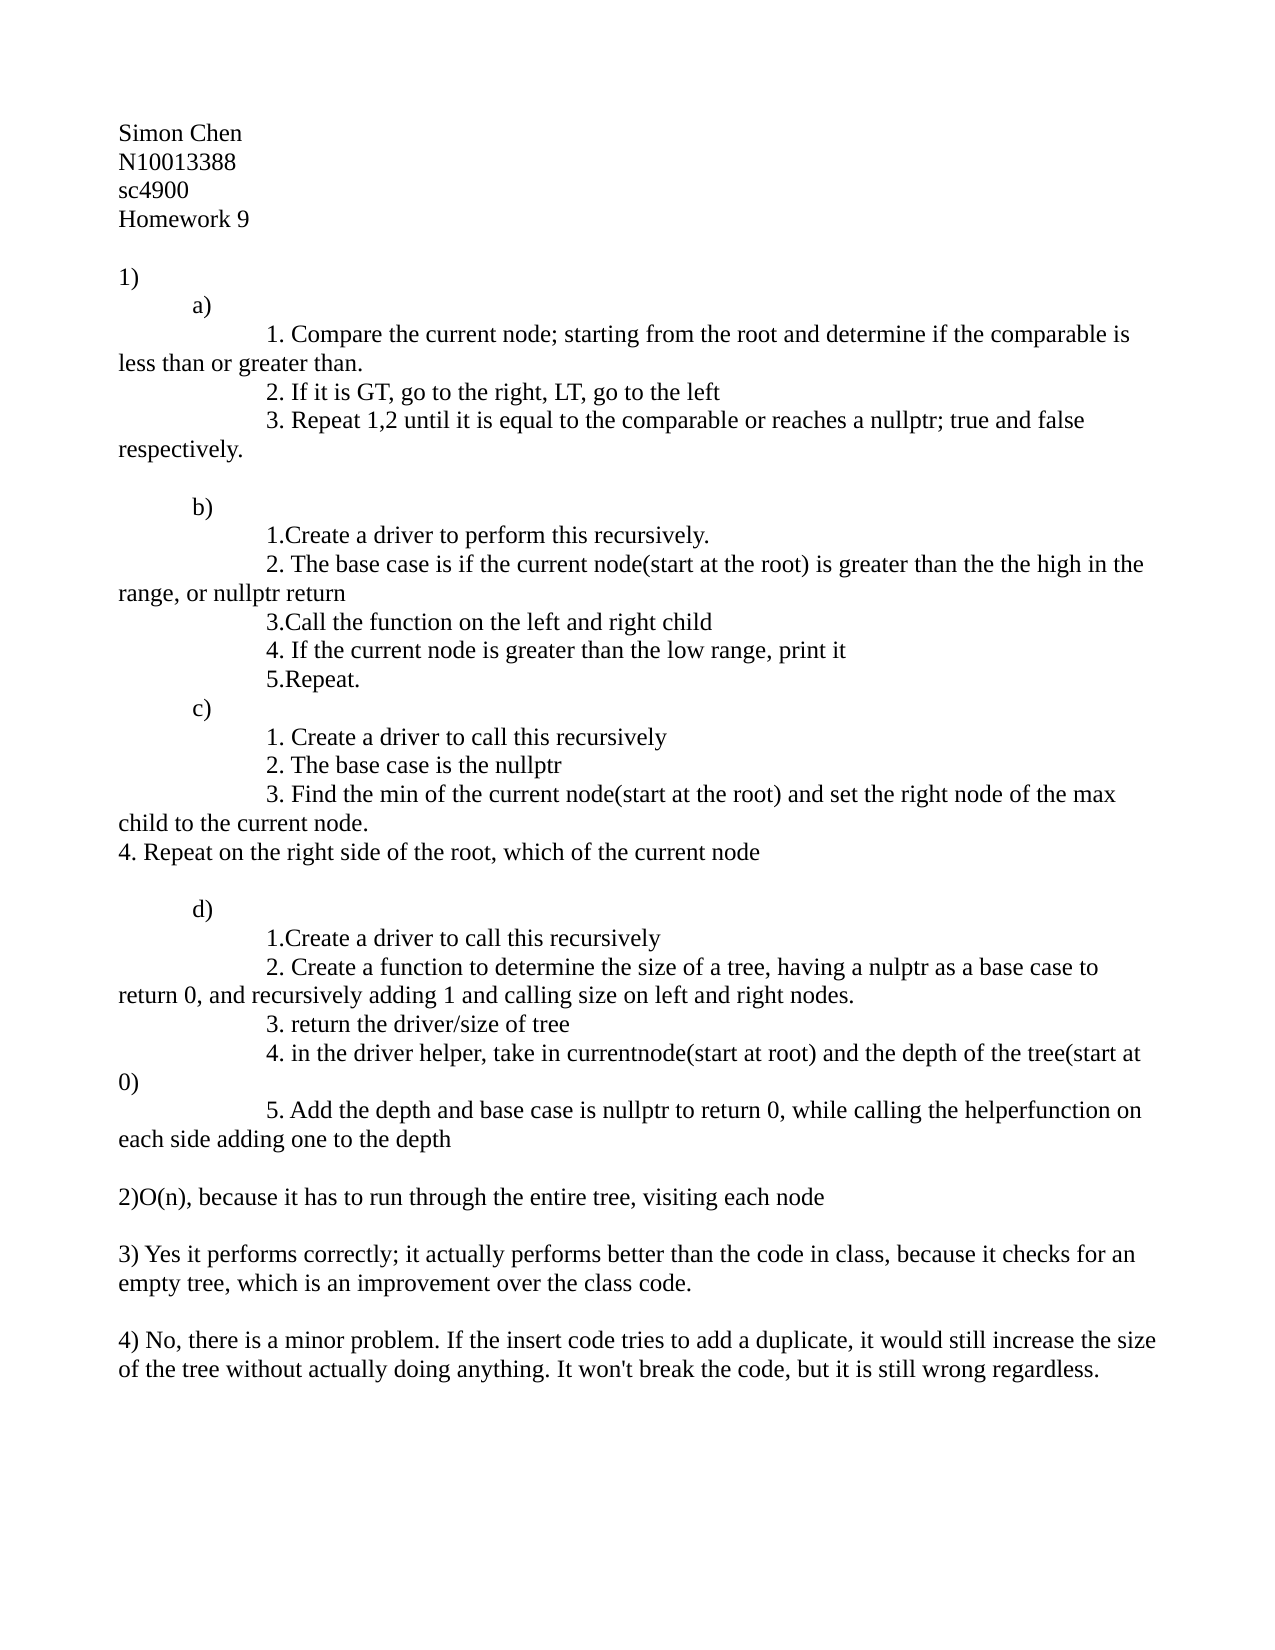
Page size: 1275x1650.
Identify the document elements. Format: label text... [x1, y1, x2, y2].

text 1.Create a driver to call this recursively [118, 923, 1157, 952]
text 3. Repeat 1,2 until it is equal to the comparable or reaches a nullptr; true and false respectively. [118, 406, 1157, 463]
text 5. Add the depth and base case is nullptr to return 0, while calling the helperfunction on each side adding one to the depth [118, 1096, 1157, 1153]
text 1. Create a driver to call this recursively [118, 722, 1157, 751]
text 4. Repeat on the right side of the root, which of the current node [118, 837, 1157, 866]
text 2. The base case is if the current node(start at the root) is greater than the the high in the range, or nullptr return [118, 549, 1157, 607]
text 1) [118, 262, 1157, 291]
text 3) Yes it performs correctly; it actually performs better than the code in class, because it checks for an empty tree, which is an improvement over the class code. [118, 1239, 1157, 1297]
text 3. return the driver/size of tree [118, 1009, 1157, 1038]
text 3.Call the function on the left and right child [118, 607, 1157, 636]
text 2. The base case is the nullptr [118, 751, 1157, 779]
text 1. Compare the current node; starting from the root and determine if the comparable is less than or greater than. [118, 319, 1157, 377]
text 4. If the current node is greater than the low range, print it [118, 636, 1157, 664]
text 2. If it is GT, go to the right, LT, go to the left [118, 377, 1157, 406]
text 5.Repeat. [118, 664, 1157, 693]
text N10013388 [118, 147, 1157, 176]
text d) [118, 894, 1157, 923]
text Homework 9 [118, 204, 1157, 233]
text a) [118, 291, 1157, 319]
text 3. Find the min of the current node(start at the root) and set the right node of the max child to the current node. [118, 779, 1157, 837]
text 2)O(n), because it has to run through the entire tree, visiting each node [118, 1182, 1157, 1211]
text c) [118, 693, 1157, 722]
text Simon Chen [118, 118, 1157, 147]
text 2. Create a function to determine the size of a tree, having a nulptr as a base case to return 0, and recursively adding 1 and calling size on left and right nodes. [118, 952, 1157, 1009]
text 4) No, there is a minor problem. If the insert code tries to add a duplicate, it would still increase the size of the tree without actually doing anything. It won't break the code, but it is still wrong regardless. [118, 1326, 1157, 1383]
text 1.Create a driver to perform this recursively. [118, 521, 1157, 549]
text 4. in the driver helper, take in currentnode(start at root) and the depth of the tree(start at 0) [118, 1038, 1157, 1096]
text b) [118, 492, 1157, 521]
text sc4900 [118, 176, 1157, 204]
